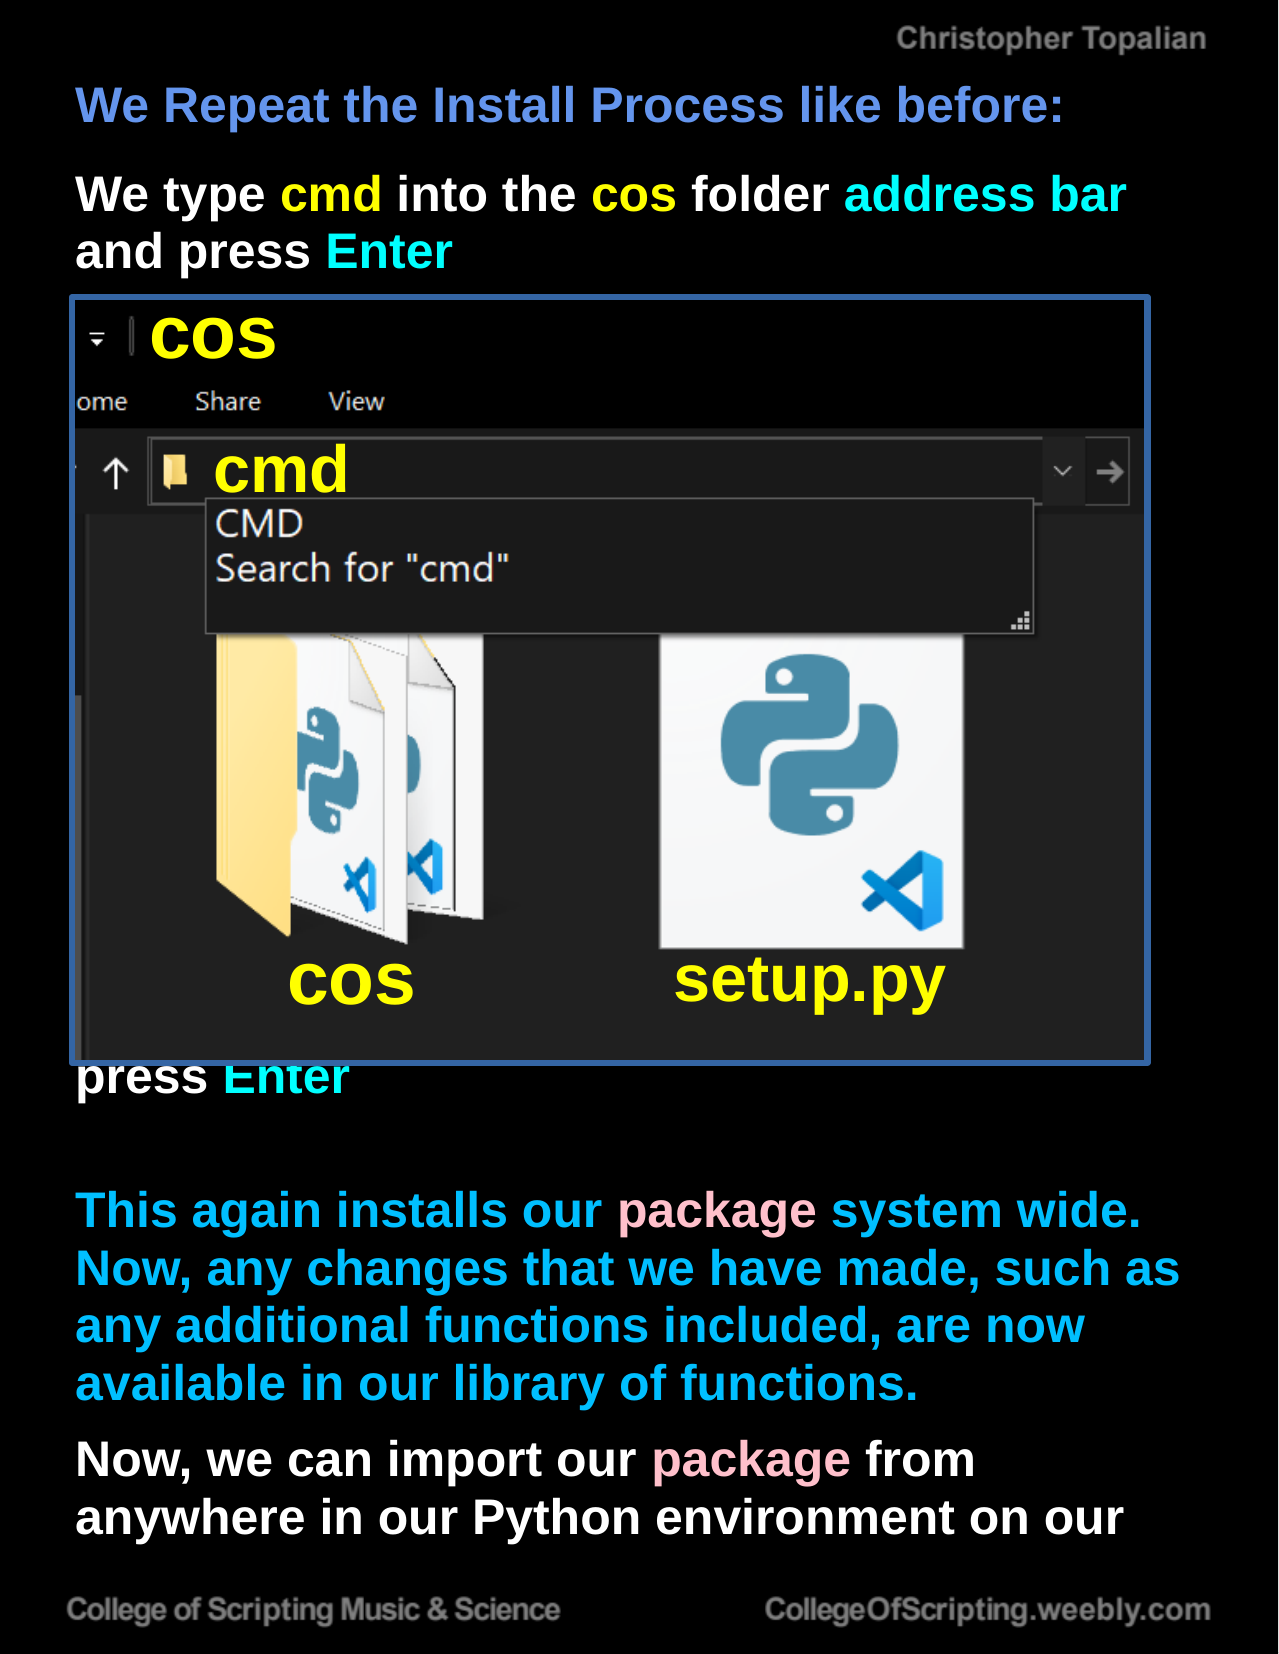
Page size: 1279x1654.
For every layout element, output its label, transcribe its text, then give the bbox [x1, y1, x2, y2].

text Now, we can import our package from anywhere in our Python environment on our [75, 1430, 1203, 1545]
text We type cmd into the cos folder address bar and press Enter [75, 164, 1203, 279]
subtitle We Repeat the Install Process like before: [75, 75, 1203, 132]
picture [75, 300, 1144, 1060]
text press Enter [75, 1046, 1203, 1104]
text pip install . [1151, 950, 1203, 1032]
text This again installs our package system wide. Now, any changes that we have made, such as any additional functions included, are now available in our library of functions. [75, 1181, 1203, 1411]
text We type in the Command prompt: [1151, 893, 1203, 950]
